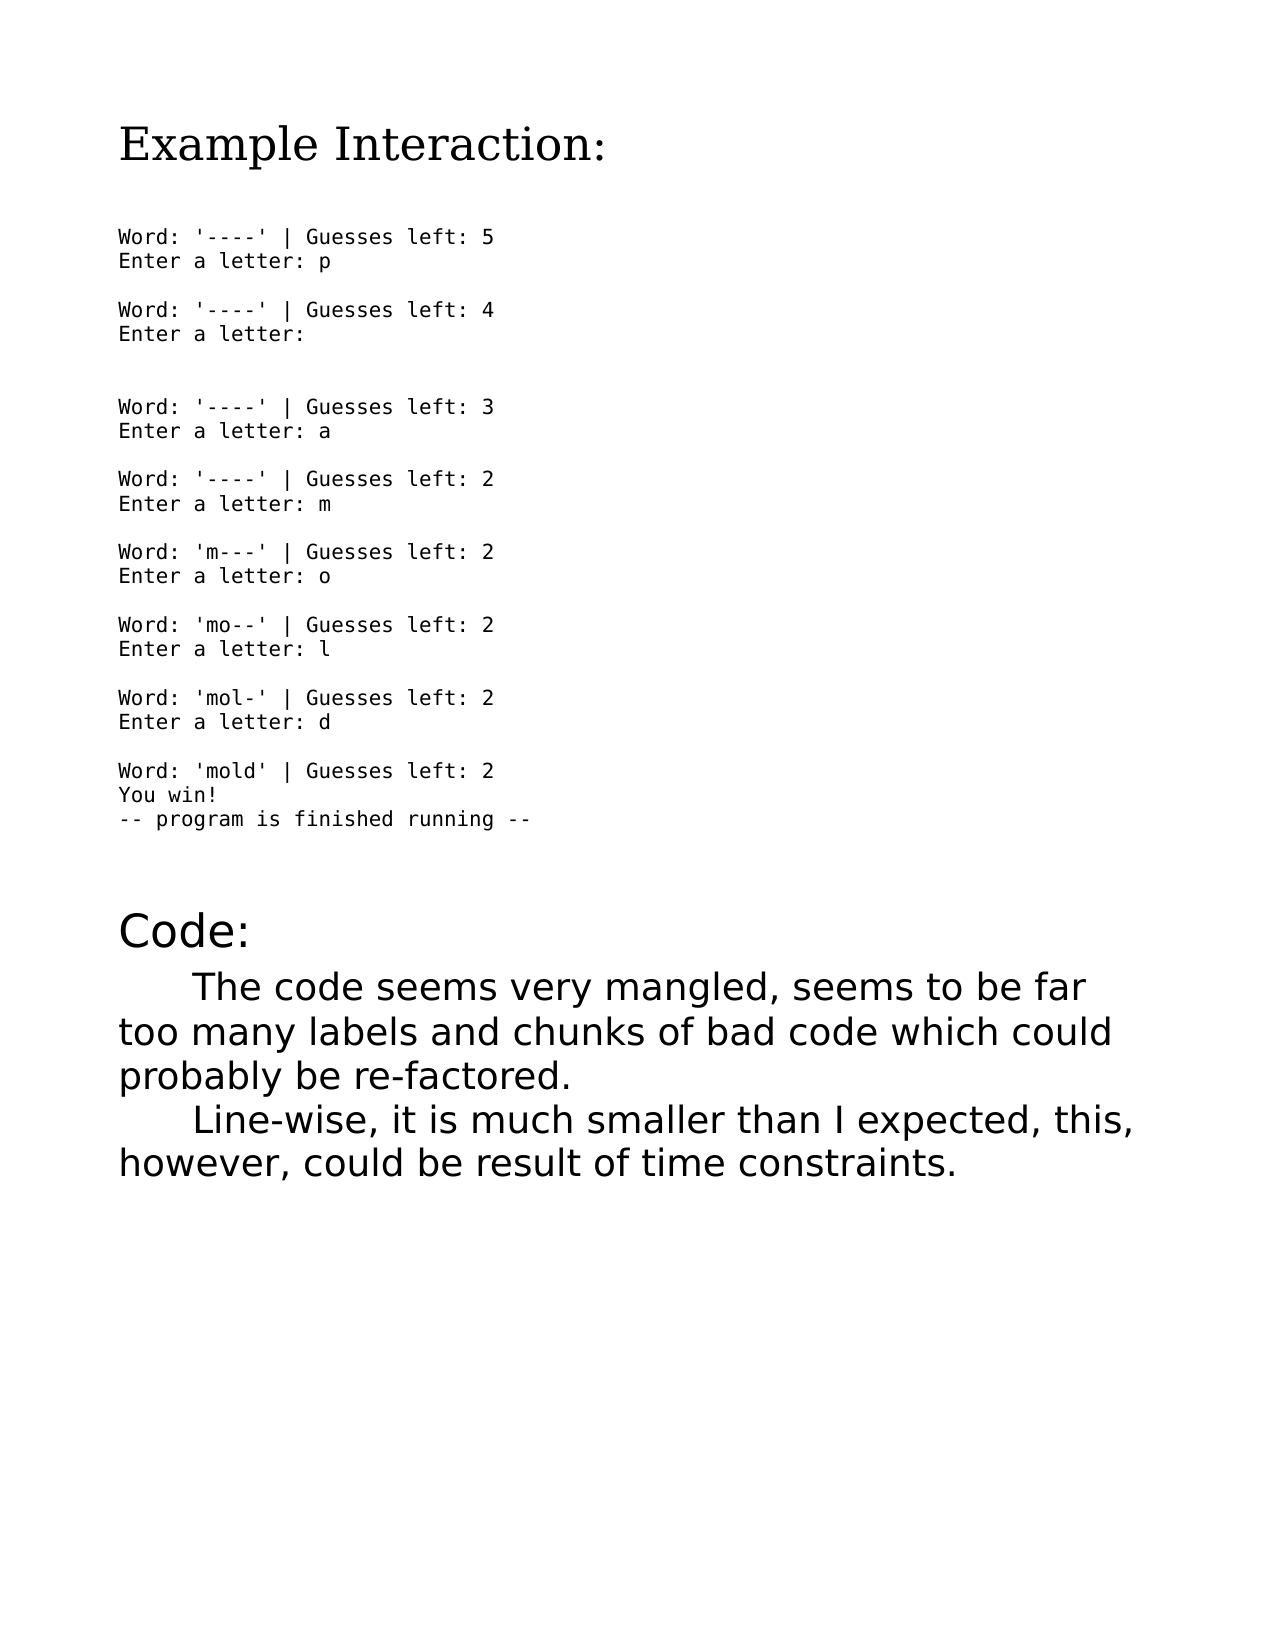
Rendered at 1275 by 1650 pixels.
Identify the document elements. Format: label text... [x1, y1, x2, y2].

text Word: '----' | Guesses left: 5 [118, 225, 1157, 249]
text Example Interaction: [118, 118, 1157, 171]
text Word: 'mol-' | Guesses left: 2 [118, 686, 1157, 710]
text Word: 'm---' | Guesses left: 2 [118, 540, 1157, 564]
text Word: 'mold' | Guesses left: 2 [118, 759, 1157, 783]
text Enter a letter: [118, 322, 1157, 346]
text -- program is finished running -- [118, 807, 1157, 832]
text Enter a letter: m [118, 492, 1157, 516]
text You win! [118, 783, 1157, 807]
text Code: [118, 904, 1157, 958]
text Enter a letter: o [118, 564, 1157, 589]
text Enter a letter: d [118, 710, 1157, 734]
text Word: 'mo--' | Guesses left: 2 [118, 613, 1157, 637]
text Enter a letter: a [118, 419, 1157, 443]
text The code seems very mangled, seems to be far too many labels and chunks of bad code which could probably be re-factored. [118, 958, 1157, 1098]
text Enter a letter: l [118, 637, 1157, 662]
text Word: '----' | Guesses left: 3 [118, 395, 1157, 419]
text Word: '----' | Guesses left: 2 [118, 467, 1157, 492]
text Word: '----' | Guesses left: 4 [118, 298, 1157, 322]
text Enter a letter: p [118, 249, 1157, 273]
text Line-wise, it is much smaller than I expected, this, however, could be result of time constraints. [118, 1098, 1157, 1186]
